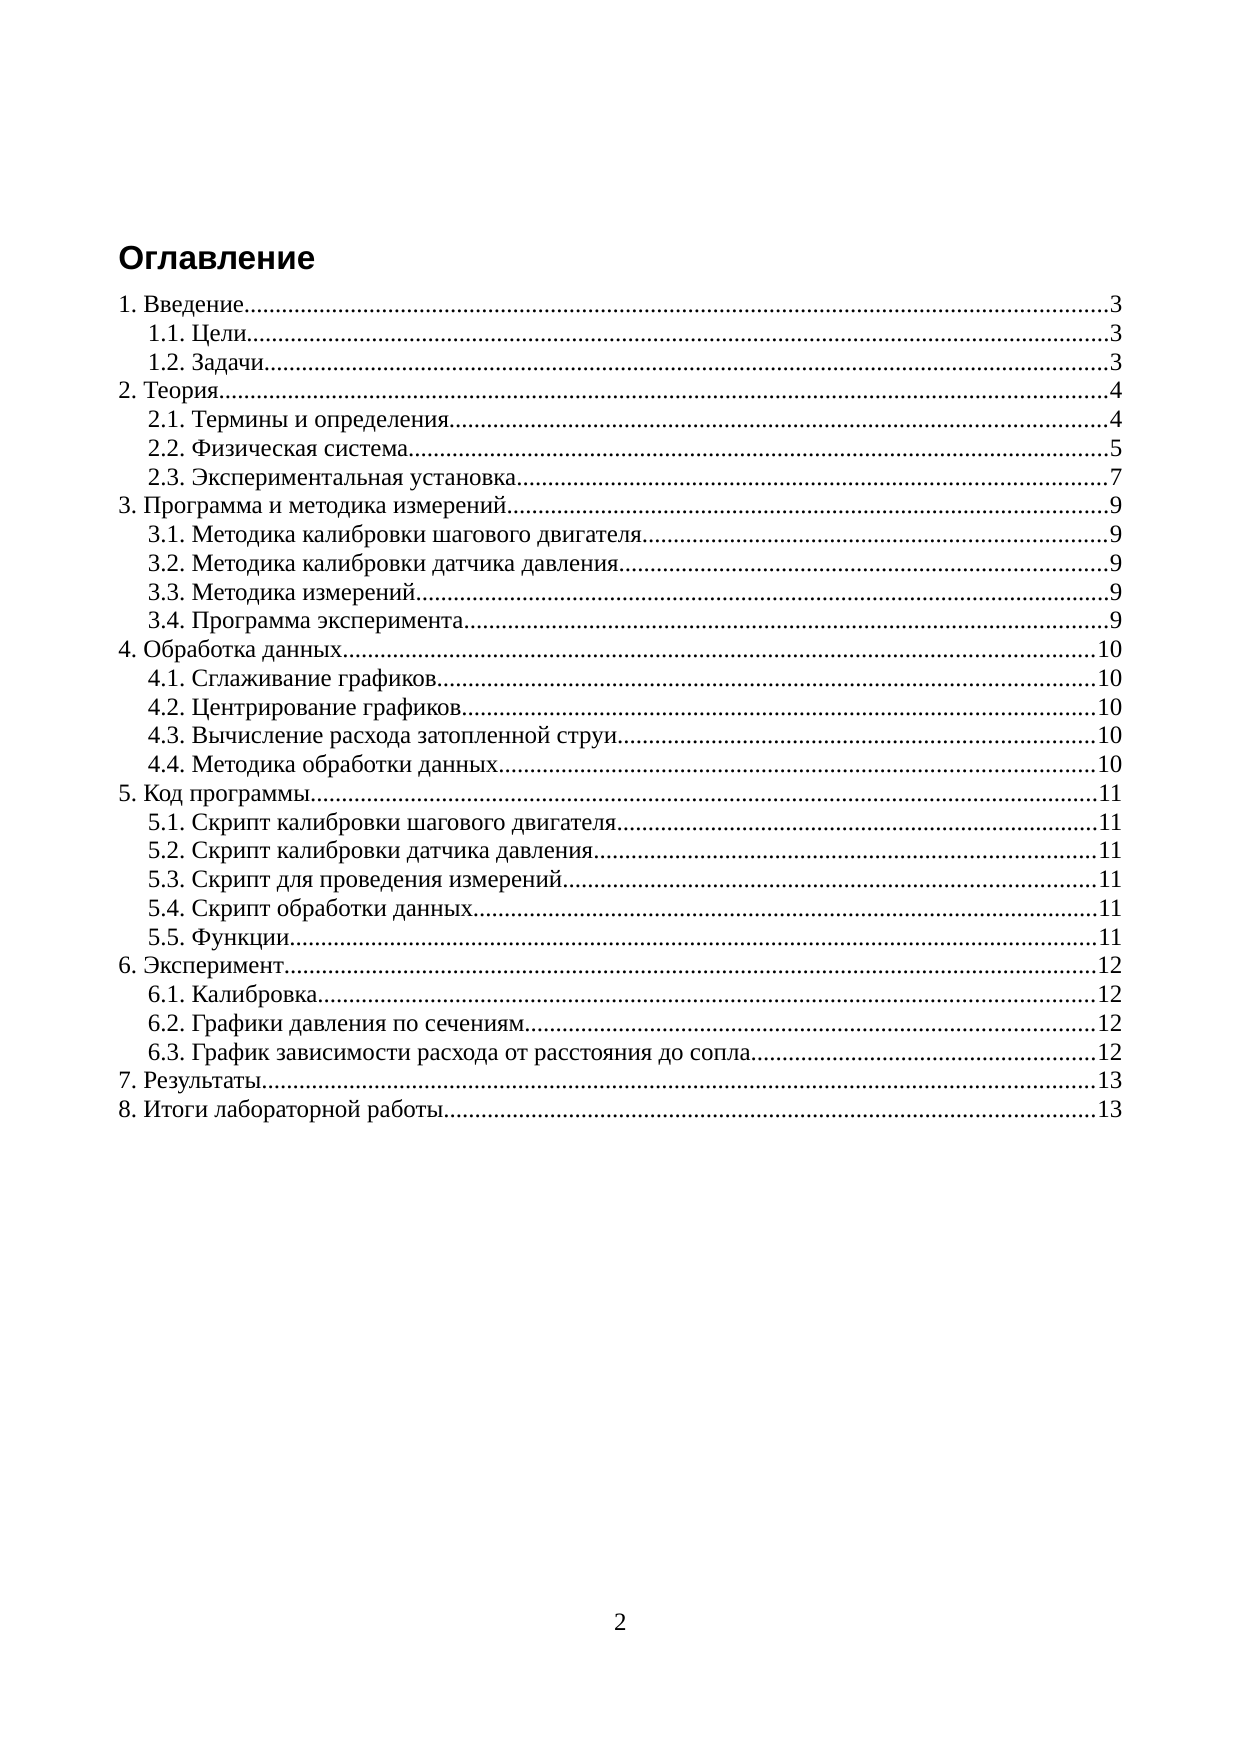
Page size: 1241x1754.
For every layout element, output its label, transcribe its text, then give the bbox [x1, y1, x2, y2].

text 3.2. Методика калибровки датчика давления 9 [148, 548, 1122, 577]
text 8. Итоги лабораторной работы 13 [118, 1094, 1122, 1123]
text 2.1. Термины и определения 4 [148, 404, 1122, 433]
text 7. Результаты 13 [118, 1065, 1122, 1094]
text 6.2. Графики давления по сечениям 12 [148, 1008, 1122, 1037]
text 4.2. Центрирование графиков 10 [148, 692, 1122, 720]
text 6.1. Калибровка 12 [148, 979, 1122, 1008]
text 3.4. Программа эксперимента 9 [148, 605, 1122, 634]
text 5. Код программы 11 [118, 778, 1122, 807]
text 1.1. Цели 3 [148, 318, 1122, 347]
text 2. Теория 4 [118, 375, 1122, 404]
text 5.3. Скрипт для проведения измерений 11 [148, 864, 1122, 893]
text 4. Обработка данных 10 [118, 634, 1122, 663]
text 5.4. Скрипт обработки данных 11 [148, 893, 1122, 922]
text 2.2. Физическая система 5 [148, 433, 1122, 462]
text 1. Введение 3 [118, 289, 1122, 318]
text 6.3. График зависимости расхода от расстояния до сопла 12 [148, 1037, 1122, 1065]
text 6. Эксперимент 12 [118, 950, 1122, 979]
text 5.1. Скрипт калибровки шагового двигателя 11 [148, 807, 1122, 835]
text 3.1. Методика калибровки шагового двигателя 9 [148, 519, 1122, 548]
text 4.4. Методика обработки данных 10 [148, 749, 1122, 778]
text 5.5. Функции 11 [148, 922, 1122, 950]
text 2.3. Экспериментальная установка 7 [148, 462, 1122, 490]
text 1.2. Задачи 3 [148, 347, 1122, 375]
subtitle Оглавление [118, 238, 1122, 277]
text 3.3. Методика измерений 9 [148, 577, 1122, 605]
text 3. Программа и методика измерений 9 [118, 490, 1122, 519]
text 5.2. Скрипт калибровки датчика давления 11 [148, 835, 1122, 864]
text 4.3. Вычисление расхода затопленной струи 10 [148, 720, 1122, 749]
text 4.1. Сглаживание графиков 10 [148, 663, 1122, 692]
